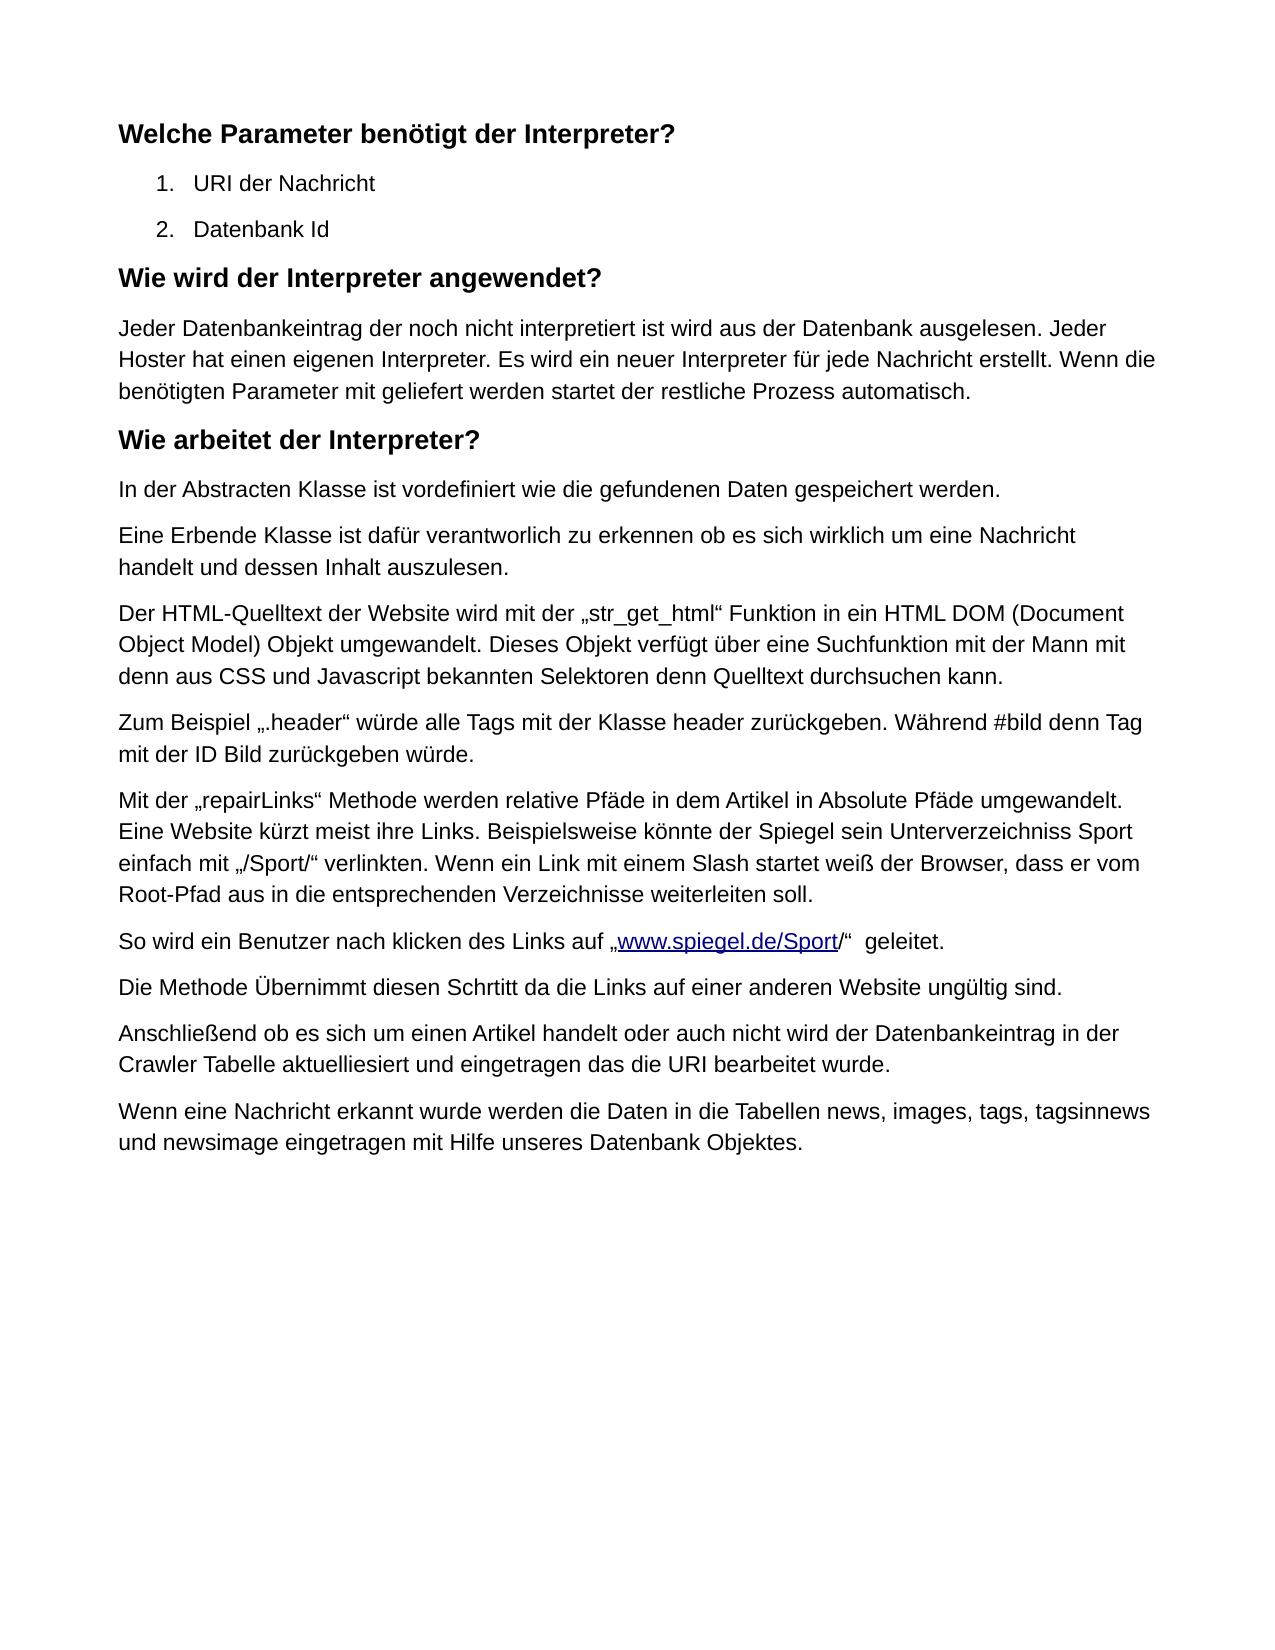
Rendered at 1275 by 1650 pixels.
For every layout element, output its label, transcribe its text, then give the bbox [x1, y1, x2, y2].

text Wie arbeitet der Interpreter? [118, 424, 1157, 455]
text Anschließend ob es sich um einen Artikel handelt oder auch nicht wird der Datenbankeintrag in der Crawler Tabelle aktuelliesiert und eingetragen das die URI bearbeitet wurde. [118, 1020, 1157, 1078]
text In der Abstracten Klasse ist vordefiniert wie die gefundenen Daten gespeichert werden. [118, 476, 1157, 502]
text Eine Erbende Klasse ist dafür verantworlich zu erkennen ob es sich wirklich um eine Nachricht handelt und dessen Inhalt auszulesen. [118, 522, 1157, 580]
text Zum Beispiel „.header“ würde alle Tags mit der Klasse header zurückgeben. Während #bild denn Tag mit der ID Bild zurückgeben würde. [118, 709, 1157, 767]
text Wenn eine Nachricht erkannt wurde werden die Daten in die Tabellen news, images, tags, tagsinnews und newsimage eingetragen mit Hilfe unseres Datenbank Objektes. [118, 1098, 1157, 1156]
text Die Methode Übernimmt diesen Schrtitt da die Links auf einer anderen Website ungültig sind. [118, 974, 1157, 1000]
text So wird ein Benutzer nach klicken des Links auf „www.spiegel.de/Sport/“ geleitet. [118, 928, 1157, 954]
text Jeder Datenbankeintrag der noch nicht interpretiert ist wird aus der Datenbank ausgelesen. Jeder Hoster hat einen eigenen Interpreter. Es wird ein neuer Interpreter für jede Nachricht erstellt. Wenn die benötigten Parameter mit geliefert werden startet der restliche Prozess automatisch. [118, 314, 1157, 404]
text Mit der „repairLinks“ Methode werden relative Pfäde in dem Artikel in Absolute Pfäde umgewandelt. Eine Website kürzt meist ihre Links. Beispielsweise könnte der Spiegel sein Unterverzeichniss Sport einfach mit „/Sport/“ verlinkten. Wenn ein Link mit einem Slash startet weiß der Browser, dass er vom Root-Pfad aus in die entsprechenden Verzeichnisse weiterleiten soll. [118, 787, 1157, 908]
text Welche Parameter benötigt der Interpreter? [118, 118, 1157, 149]
list Datenbank Id [156, 216, 1157, 243]
list URI der Nachricht [156, 170, 1157, 197]
text Wie wird der Interpreter angewendet? [118, 262, 1157, 294]
text Der HTML-Quelltext der Website wird mit der „str_get_html“ Funktion in ein HTML DOM (Document Object Model) Objekt umgewandelt. Dieses Objekt verfügt über eine Suchfunktion mit der Mann mit denn aus CSS und Javascript bekannten Selektoren denn Quelltext durchsuchen kann. [118, 600, 1157, 689]
